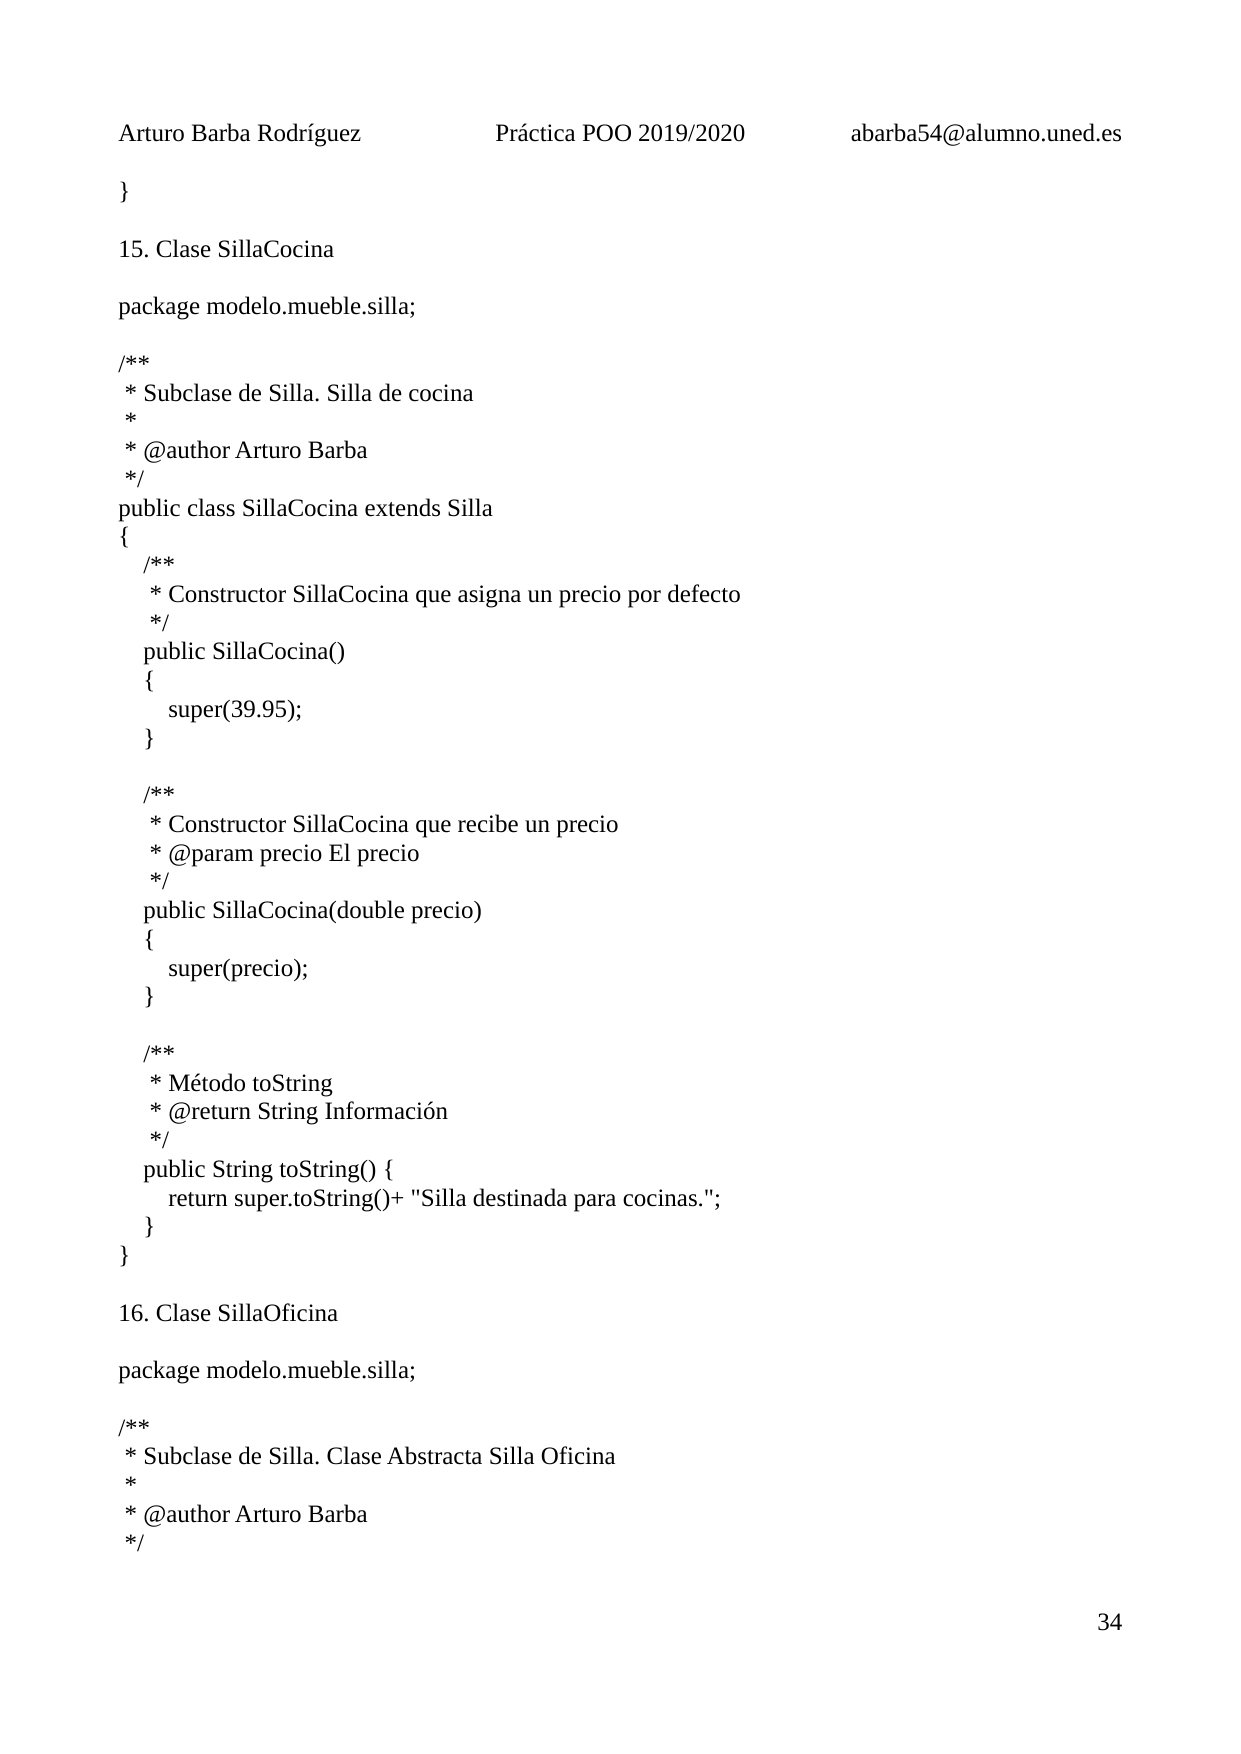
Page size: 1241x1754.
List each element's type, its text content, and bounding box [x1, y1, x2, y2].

text * [118, 406, 1122, 435]
text * @return String Información [118, 1096, 1122, 1125]
text super(precio); [118, 953, 1122, 981]
text } [118, 981, 1122, 1010]
text /** [118, 349, 1122, 378]
text return super.toString()+ "Silla destinada para cocinas."; [118, 1183, 1122, 1211]
text * @author Arturo Barba [118, 1499, 1122, 1528]
text /** [118, 1039, 1122, 1068]
text { [118, 665, 1122, 694]
text */ [118, 608, 1122, 636]
text super(39.95); [118, 694, 1122, 723]
text /** [118, 780, 1122, 809]
text } [118, 1240, 1122, 1269]
text 16. Clase SillaOficina [118, 1298, 1122, 1326]
text /** [118, 1413, 1122, 1441]
text * Constructor SillaCocina que asigna un precio por defecto [118, 579, 1122, 608]
text * Subclase de Silla. Silla de cocina [118, 378, 1122, 406]
text public SillaCocina(double precio) [118, 895, 1122, 924]
text * Subclase de Silla. Clase Abstracta Silla Oficina [118, 1441, 1122, 1470]
text public SillaCocina() [118, 636, 1122, 665]
text /** [118, 550, 1122, 579]
text package modelo.mueble.silla; [118, 291, 1122, 320]
text public class SillaCocina extends Silla [118, 493, 1122, 521]
text */ [118, 866, 1122, 895]
text * @param precio El precio [118, 838, 1122, 866]
text { [118, 924, 1122, 953]
text public String toString() { [118, 1154, 1122, 1183]
text } [118, 1211, 1122, 1240]
text * @author Arturo Barba [118, 435, 1122, 464]
text } [118, 723, 1122, 751]
text * Constructor SillaCocina que recibe un precio [118, 809, 1122, 838]
text } [118, 176, 1122, 205]
text */ [118, 1125, 1122, 1154]
text package modelo.mueble.silla; [118, 1355, 1122, 1384]
text * Método toString [118, 1068, 1122, 1096]
text */ [118, 464, 1122, 493]
text 15. Clase SillaCocina [118, 234, 1122, 263]
text */ [118, 1528, 1122, 1556]
text * [118, 1470, 1122, 1499]
text { [118, 521, 1122, 550]
